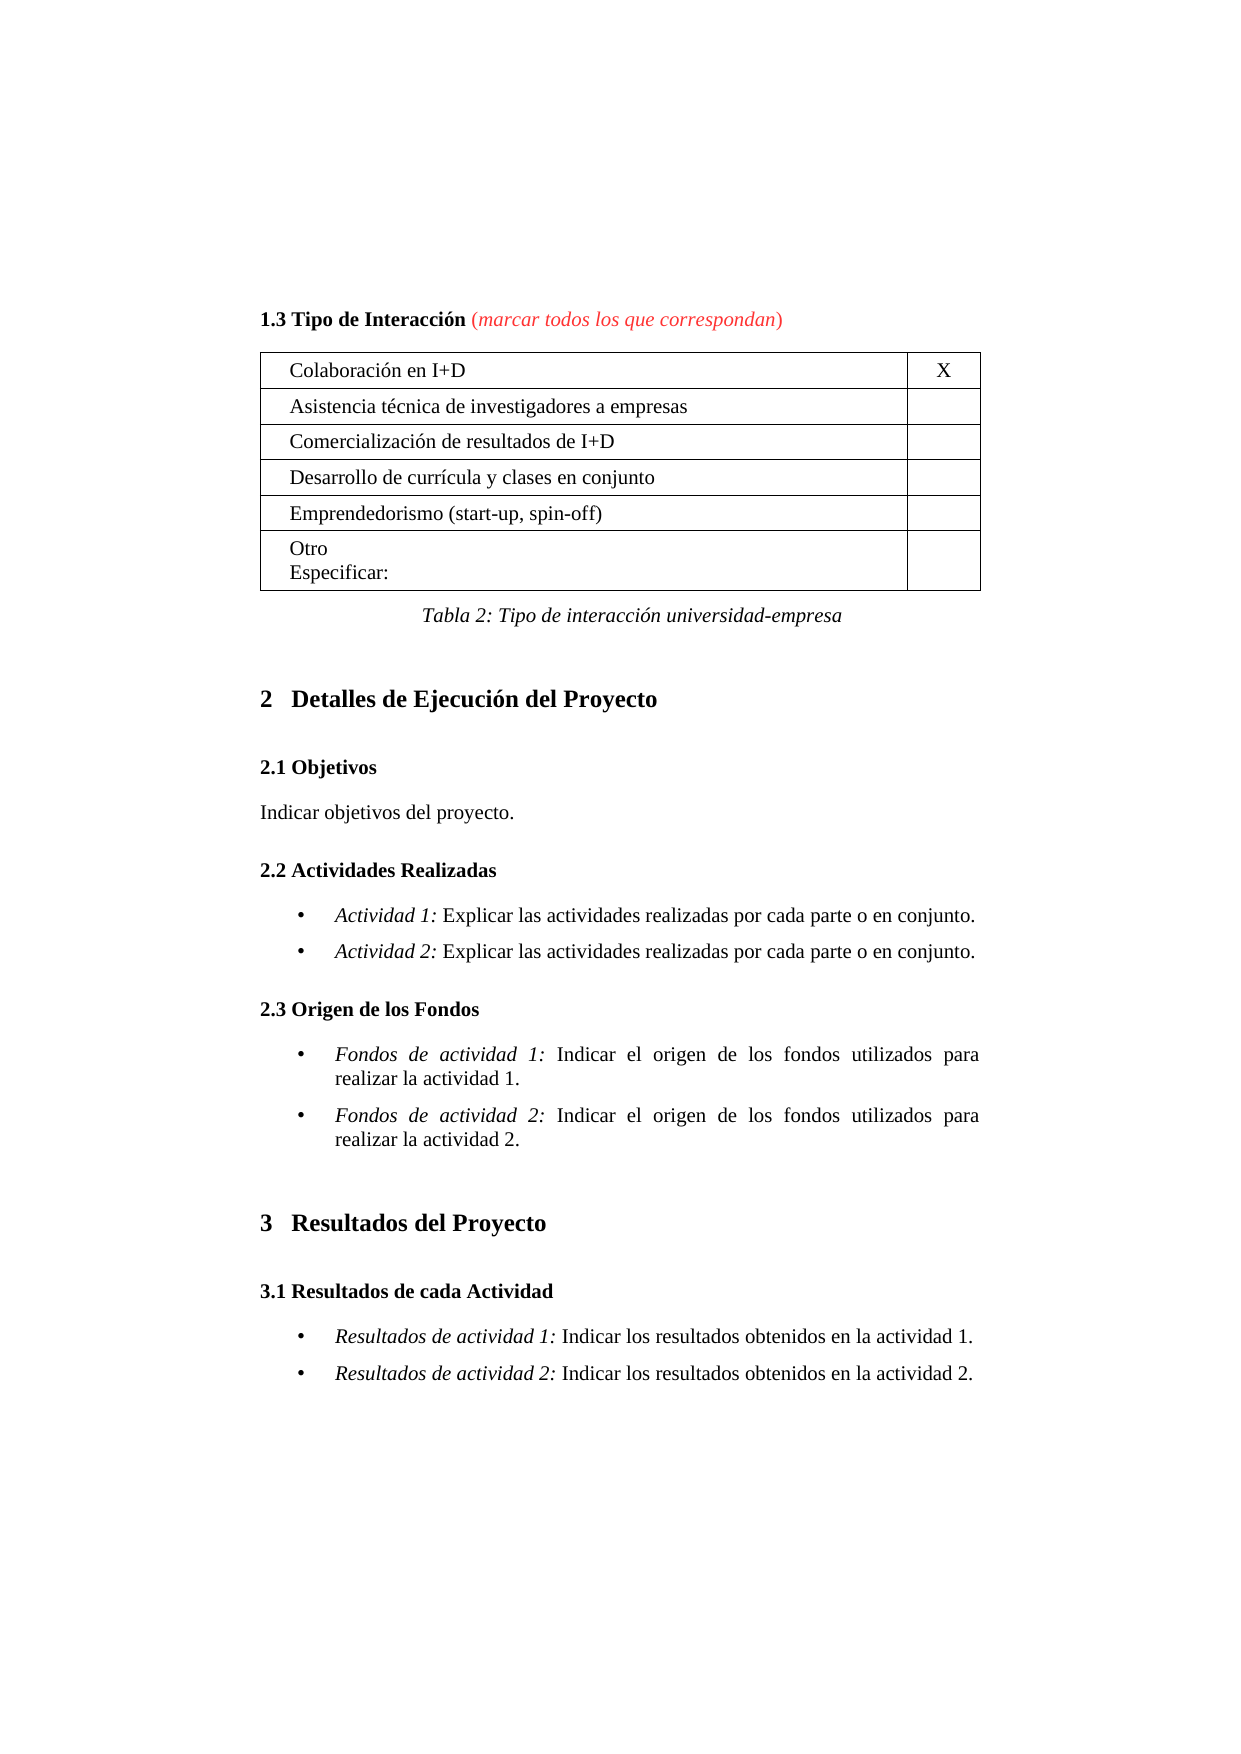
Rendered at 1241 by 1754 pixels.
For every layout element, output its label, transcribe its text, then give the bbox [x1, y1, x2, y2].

table_header Colaboración en I+D [261, 353, 907, 388]
table_cell [908, 460, 980, 495]
table_cell Asistencia técnica de investigadores a empresas [261, 389, 907, 423]
subtitle 3 Resultados del Proyecto [260, 1208, 980, 1237]
list Fondos de actividad 1: Indicar el origen de los fondos utilizados para realizar la actividad 1. [297, 1042, 980, 1090]
text Indicar objetivos del proyecto. [260, 800, 980, 824]
subtitle 2.1 Objetivos [260, 755, 980, 779]
subtitle 1.3 Tipo de Interacción (marcar todos los que correspondan) [260, 307, 980, 331]
table_header X [908, 353, 980, 388]
list Actividad 1: Explicar las actividades realizadas por cada parte o en conjunto. [297, 903, 980, 927]
list Actividad 2: Explicar las actividades realizadas por cada parte o en conjunto. [297, 939, 980, 963]
table_cell [908, 496, 980, 530]
list Resultados de actividad 2: Indicar los resultados obtenidos en la actividad 2. [297, 1361, 980, 1385]
text Tabla 2: Tipo de interacción universidad-empresa [260, 603, 980, 627]
table_cell [908, 389, 980, 423]
table_cell Desarrollo de currícula y clases en conjunto [261, 460, 907, 495]
subtitle 2 Detalles de Ejecución del Proyecto [260, 684, 980, 713]
table_cell Comercialización de resultados de I+D [261, 425, 907, 459]
list Fondos de actividad 2: Indicar el origen de los fondos utilizados para realizar la actividad 2. [297, 1103, 980, 1151]
table_cell [908, 425, 980, 459]
table_cell Otro Especificar: [261, 531, 907, 590]
subtitle 2.2 Actividades Realizadas [260, 858, 980, 882]
subtitle 3.1 Resultados de cada Actividad [260, 1279, 980, 1303]
subtitle 2.3 Origen de los Fondos [260, 997, 980, 1021]
list Resultados de actividad 1: Indicar los resultados obtenidos en la actividad 1. [297, 1324, 980, 1348]
table_cell [908, 531, 980, 590]
table_cell Emprendedorismo (start-up, spin-off) [261, 496, 907, 530]
